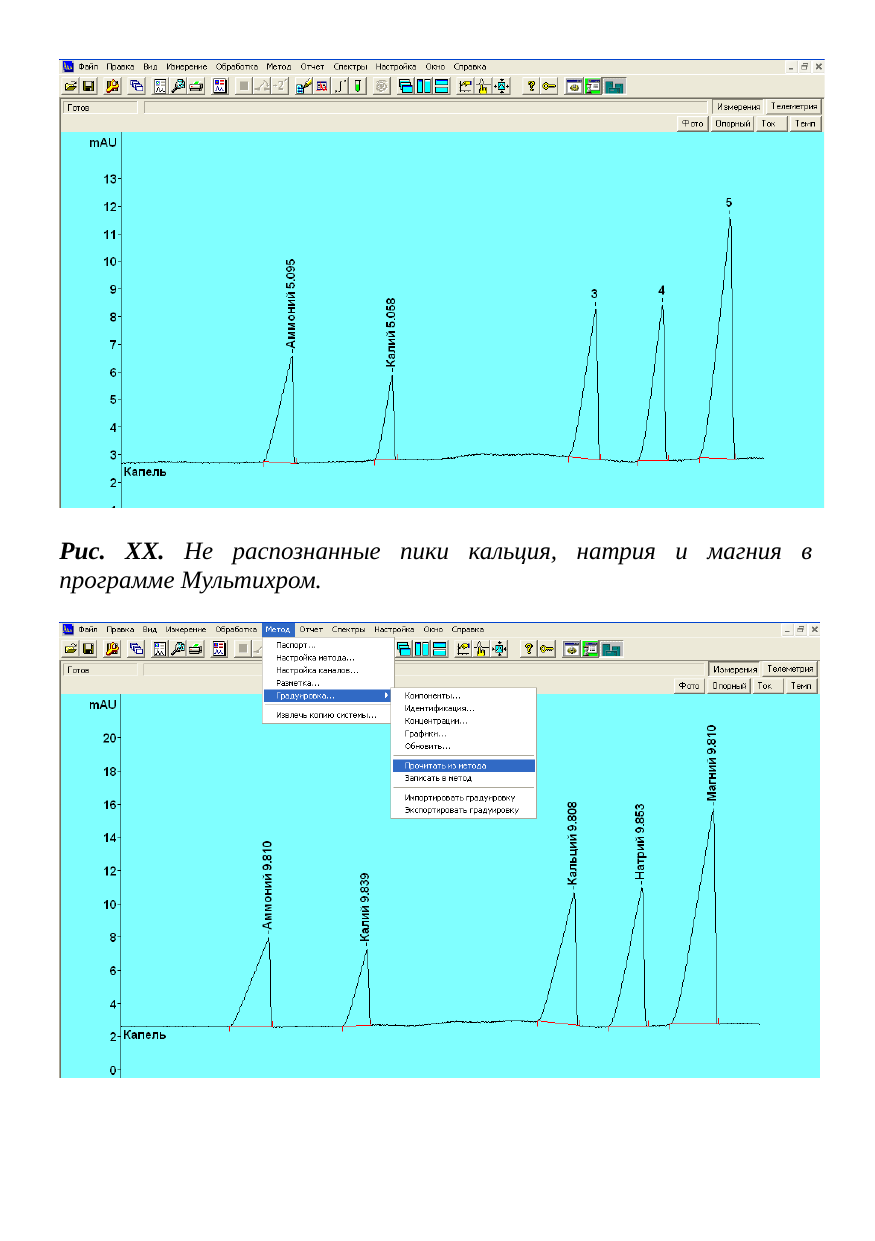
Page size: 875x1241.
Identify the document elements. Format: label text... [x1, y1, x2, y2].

picture [59, 622, 820, 1078]
picture [59, 59, 825, 508]
text Рис. ХХ. Не распознанные пики кальция, натрия и магния в программе Мультихром. [59, 536, 815, 594]
